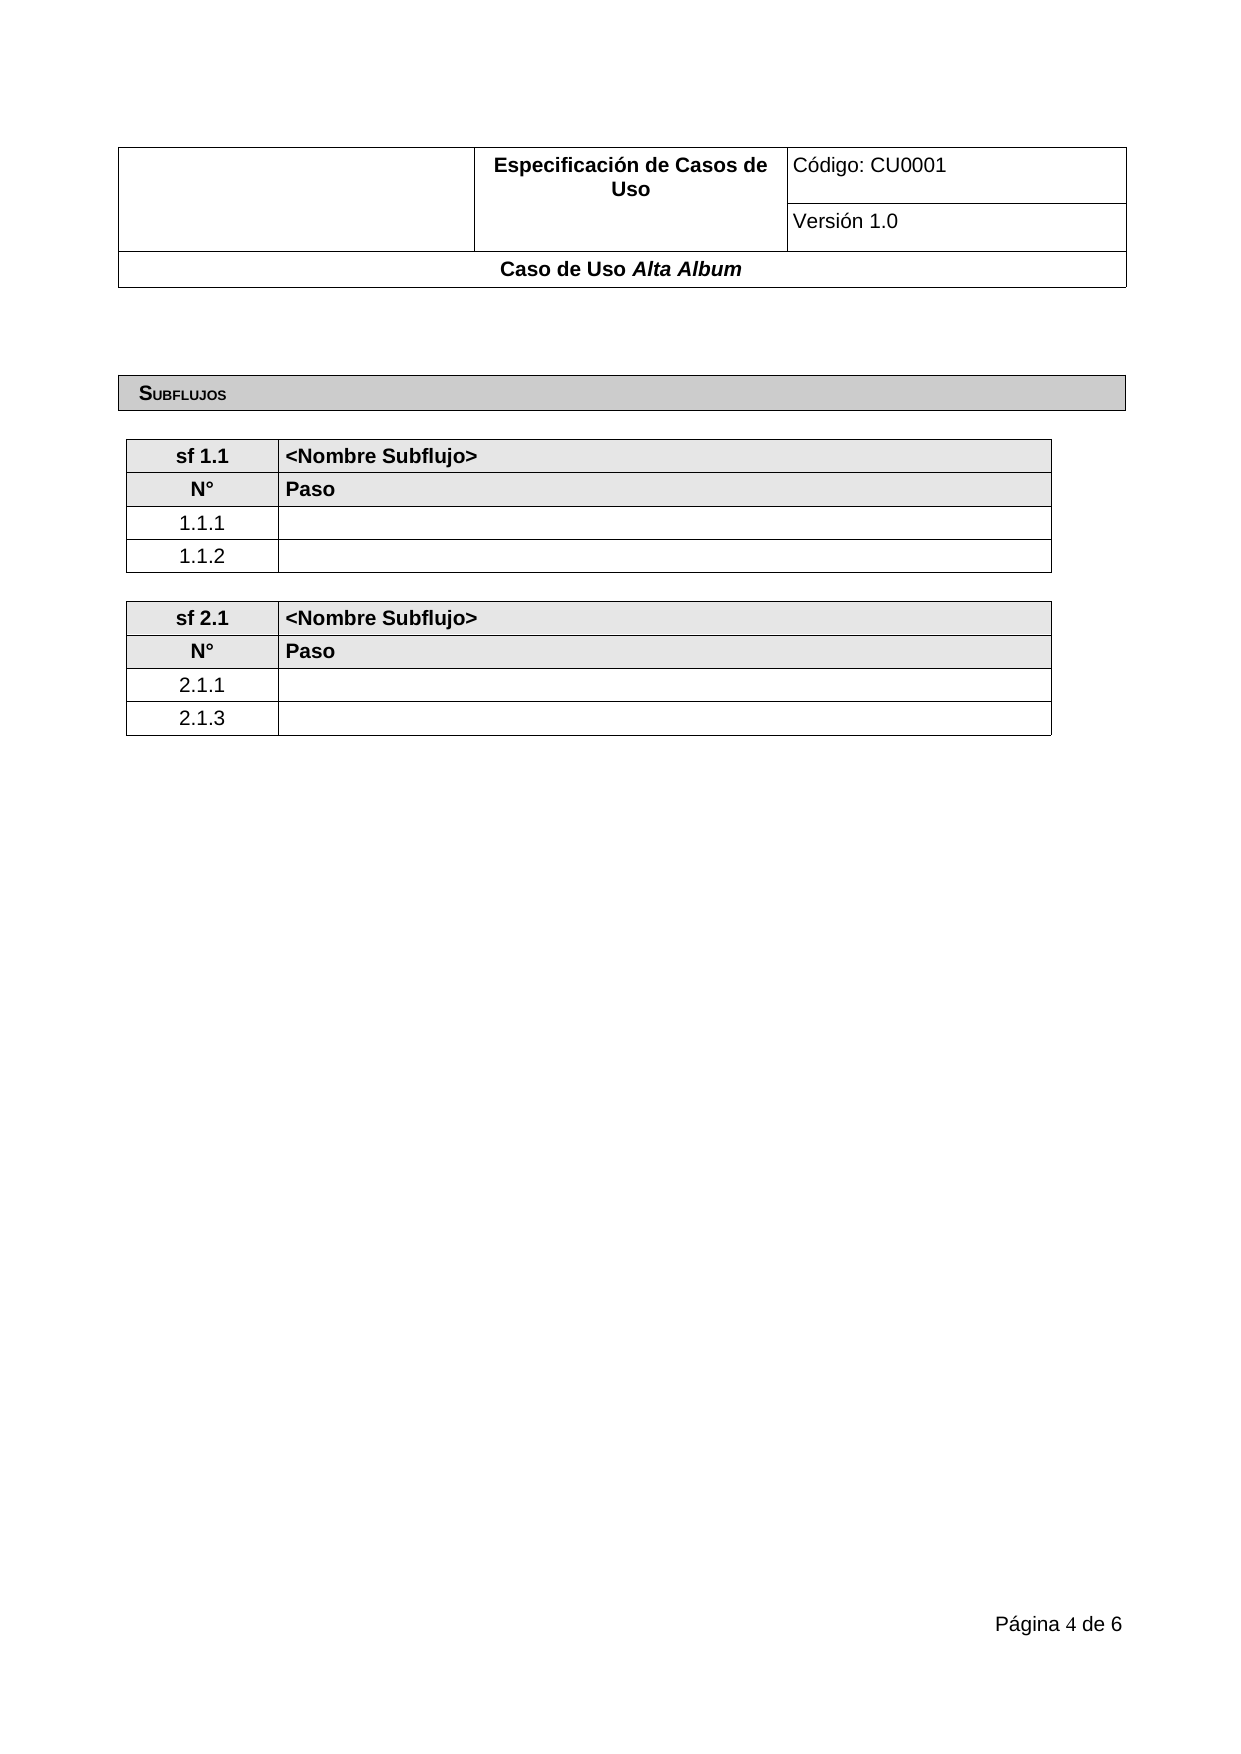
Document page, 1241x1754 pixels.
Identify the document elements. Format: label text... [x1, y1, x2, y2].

table_header sf 2.1 [127, 602, 278, 634]
table_header sf 1.1 [127, 440, 278, 472]
table_cell N° [127, 473, 278, 506]
table_cell 1.1.2 [127, 540, 278, 572]
table_cell [279, 540, 1051, 572]
table_cell [279, 669, 1051, 701]
table_header <Nombre Subflujo> [279, 602, 1051, 634]
table_cell Paso [279, 636, 1051, 668]
table_header <Nombre Subflujo> [279, 440, 1051, 472]
table_cell [279, 507, 1051, 539]
table_cell 2.1.3 [127, 702, 278, 734]
table_cell Paso [279, 473, 1051, 506]
table_cell 2.1.1 [127, 669, 278, 701]
table_cell N° [127, 636, 278, 668]
table_cell [279, 702, 1051, 734]
table_header Subflujos [119, 376, 1125, 410]
table_cell 1.1.1 [127, 507, 278, 539]
